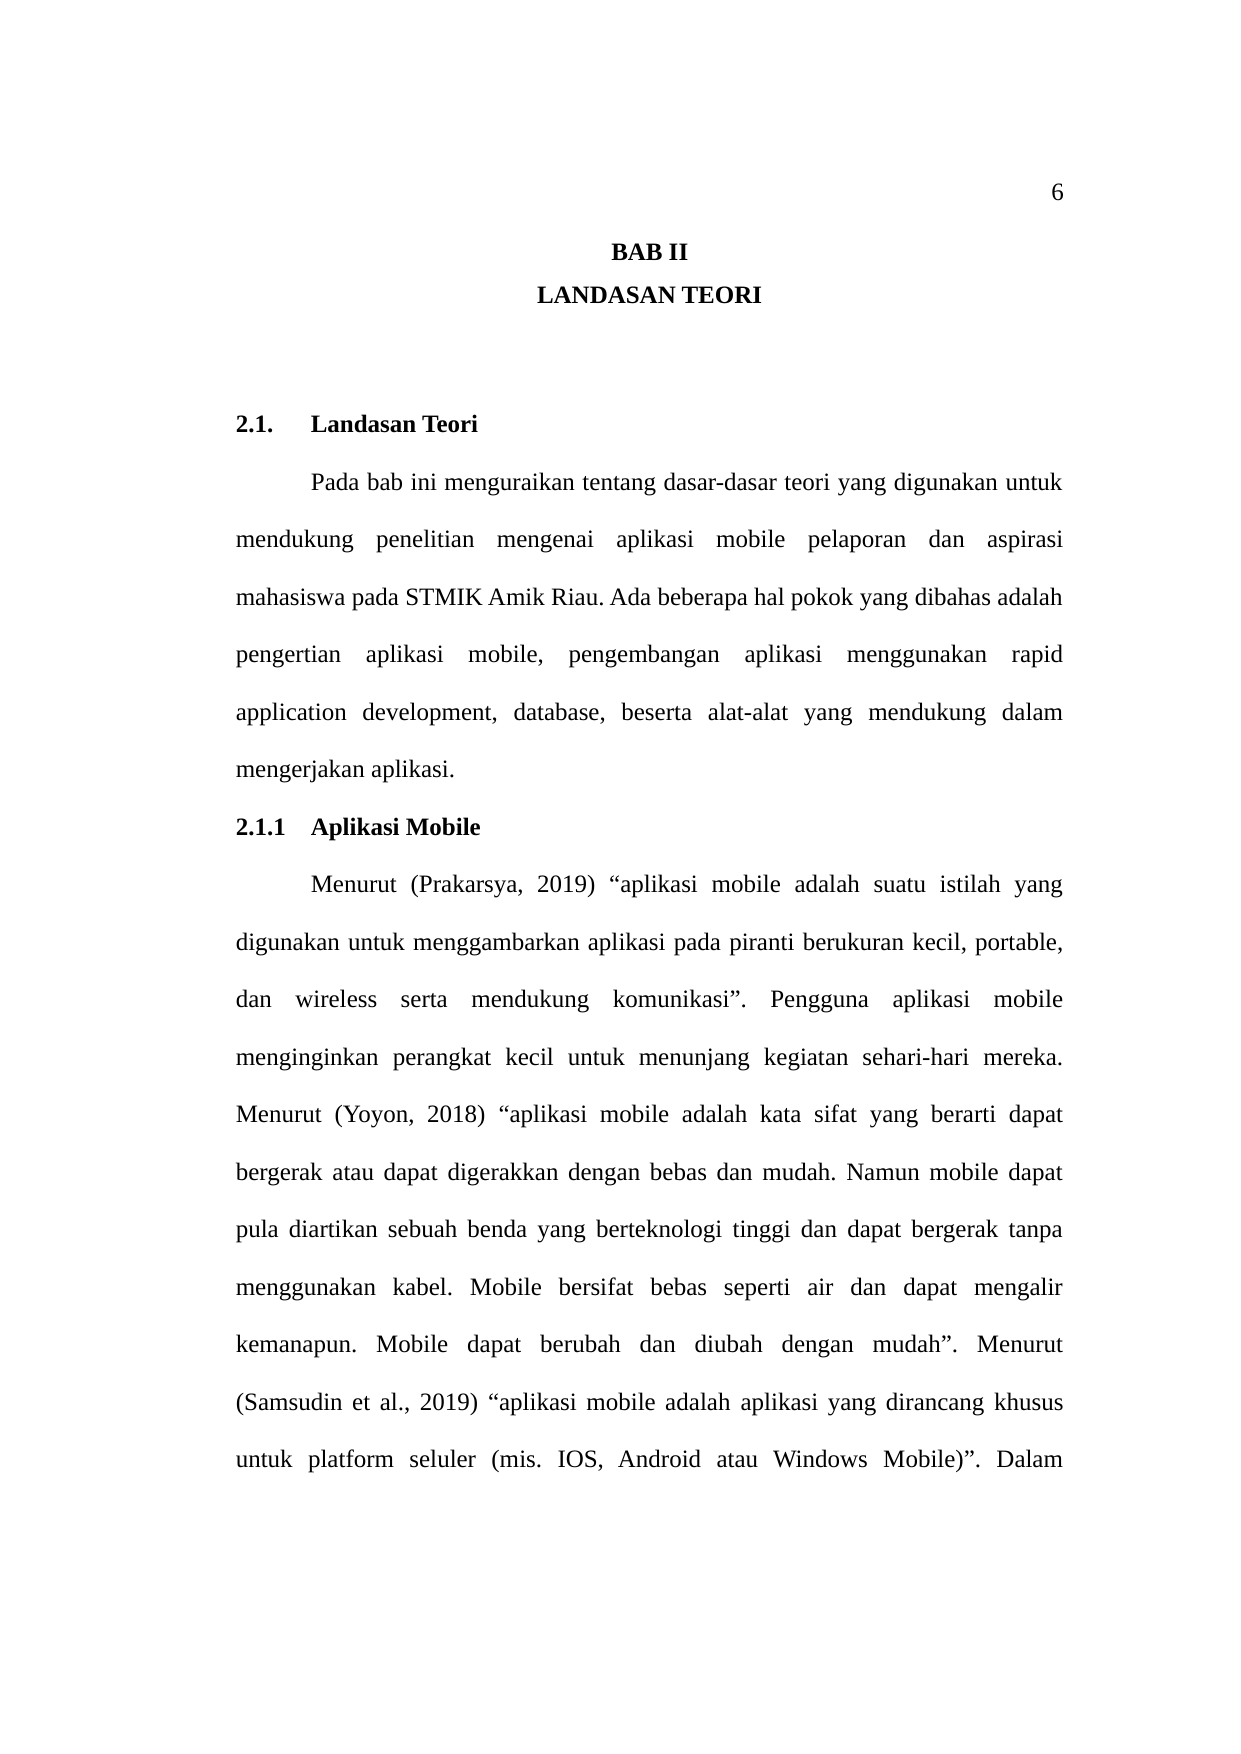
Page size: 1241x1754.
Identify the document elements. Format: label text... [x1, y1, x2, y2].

text Menurut (Prakarsya, 2019) “aplikasi mobile adalah suatu istilah yang digunakan untuk menggambarkan aplikasi pada piranti berukuran kecil, portable, dan wireless serta mendukung komunikasi”. Pengguna aplikasi mobile menginginkan perangkat kecil untuk menunjang kegiatan sehari-hari mereka. Menurut (Yoyon, 2018) “aplikasi mobile adalah kata sifat yang berarti dapat bergerak atau dapat digerakkan dengan bebas dan mudah. Namun mobile dapat pula diartikan sebuah benda yang berteknologi tinggi dan dapat bergerak tanpa menggunakan kabel. Mobile bersifat bebas seperti air dan dapat mengalir kemanapun. Mobile dapat berubah dan diubah dengan mudah”. Menurut (Samsudin et al., 2019) “aplikasi mobile adalah aplikasi yang dirancang khusus untuk platform seluler (mis. IOS, Android atau Windows Mobile)”. Dalam [236, 869, 1063, 1473]
text LANDASAN TEORI [236, 280, 1063, 309]
text BAB II [236, 237, 1063, 266]
text Pada bab ini menguraikan tentang dasar-dasar teori yang digunakan untuk mendukung penelitian mengenai aplikasi mobile pelaporan dan aspirasi mahasiswa pada STMIK Amik Riau. Ada beberapa hal pokok yang dibahas adalah pengertian aplikasi mobile, pengembangan aplikasi menggunakan rapid application development, database, beserta alat-alat yang mendukung dalam mengerjakan aplikasi. [236, 467, 1063, 783]
text 2.1. Landasan Teori [236, 409, 1063, 438]
text 2.1.1 Aplikasi Mobile [236, 812, 1063, 841]
